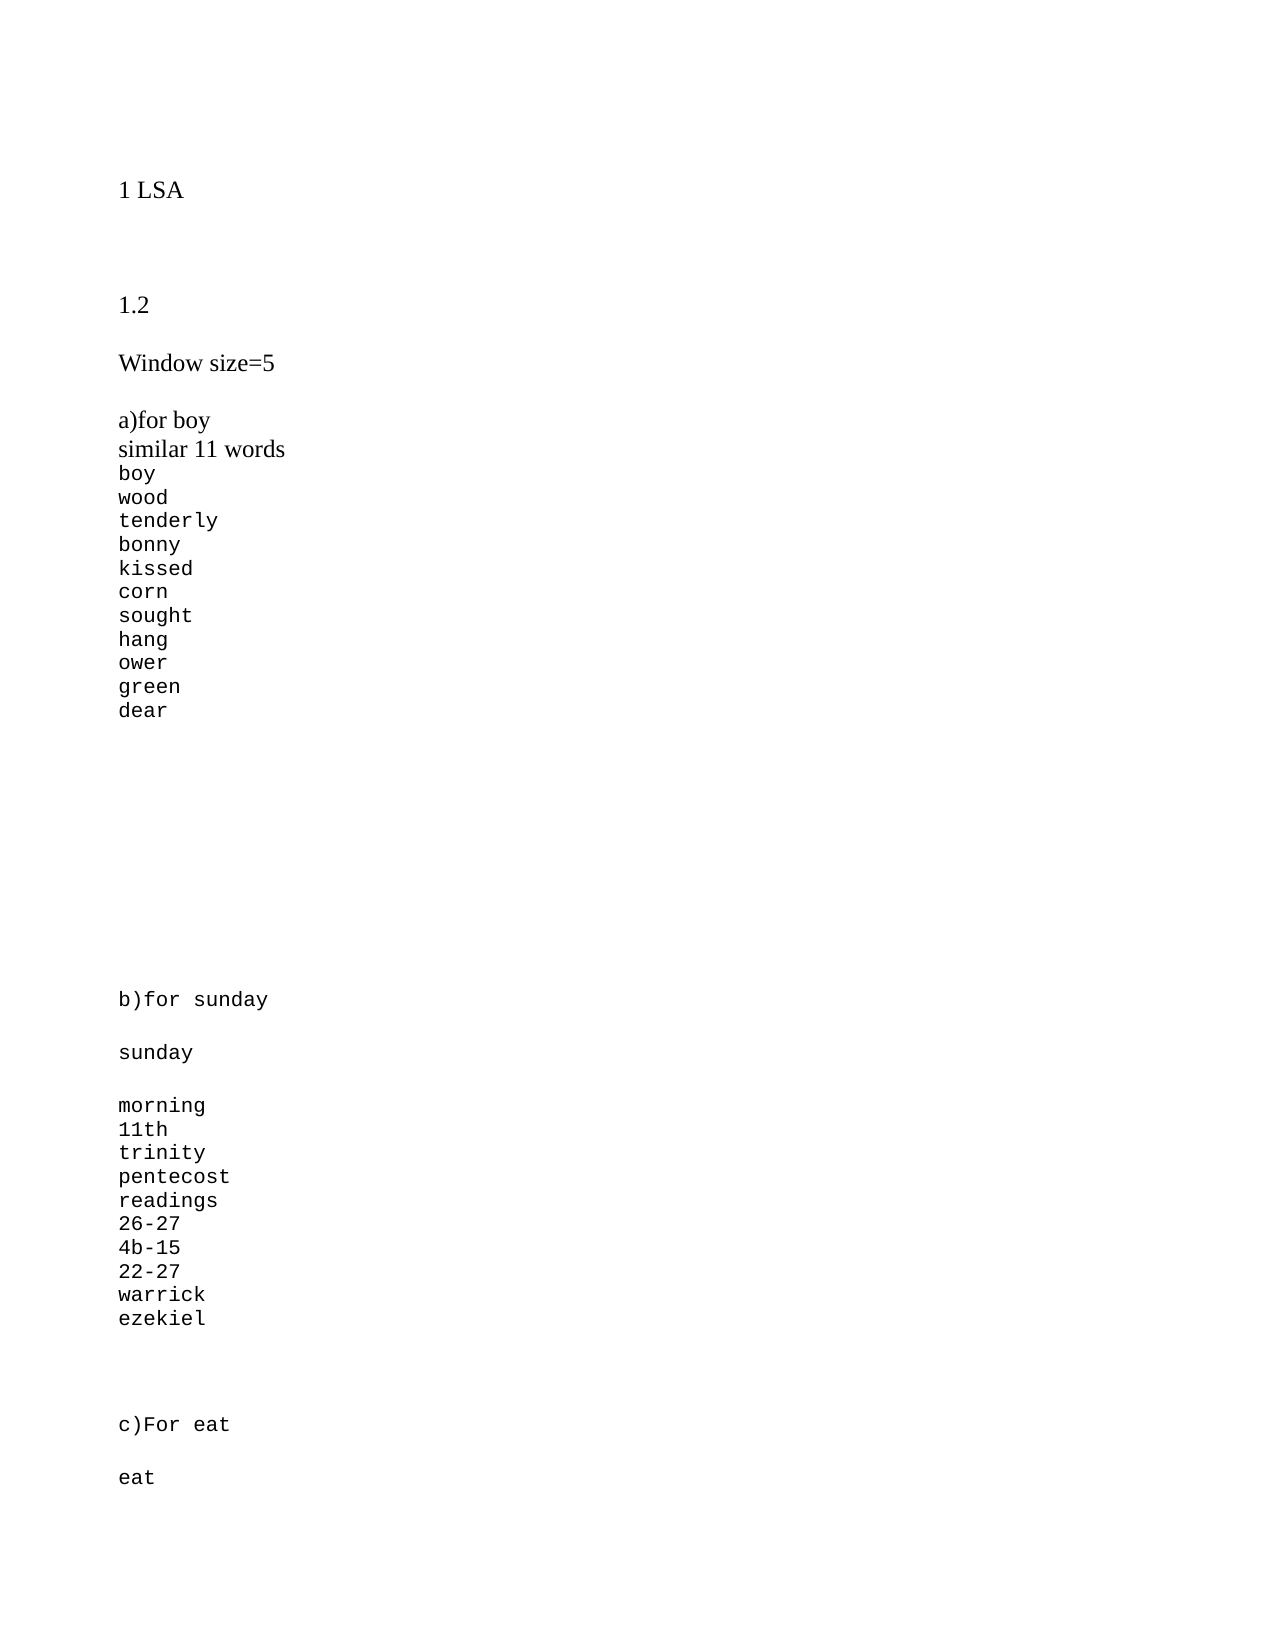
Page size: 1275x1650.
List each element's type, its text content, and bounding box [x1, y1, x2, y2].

text 4b-15 [118, 1237, 1157, 1261]
text similar 11 words [118, 434, 1157, 463]
text 26-27 [118, 1213, 1157, 1237]
text 1 LSA [118, 176, 1157, 204]
text boy [118, 463, 1157, 487]
text ower [118, 652, 1157, 676]
text a)for boy [118, 406, 1157, 434]
text eat [118, 1467, 1157, 1491]
text trinity [118, 1142, 1157, 1166]
text tenderly [118, 510, 1157, 534]
text pentecost [118, 1166, 1157, 1190]
text corn [118, 581, 1157, 605]
text hang [118, 629, 1157, 652]
text bonny [118, 534, 1157, 558]
text sunday [118, 1042, 1157, 1066]
text readings [118, 1190, 1157, 1213]
text dear [118, 699, 1157, 723]
text 1.2 [118, 291, 1157, 319]
text b)for sunday [118, 989, 1157, 1012]
text morning [118, 1095, 1157, 1119]
text Window size=5 [118, 348, 1157, 377]
text wood [118, 487, 1157, 510]
text sought [118, 605, 1157, 629]
text kissed [118, 558, 1157, 581]
text 22-27 [118, 1261, 1157, 1284]
text green [118, 676, 1157, 699]
text ezekiel [118, 1308, 1157, 1332]
text c)For eat [118, 1414, 1157, 1438]
text warrick [118, 1284, 1157, 1308]
text 11th [118, 1119, 1157, 1142]
